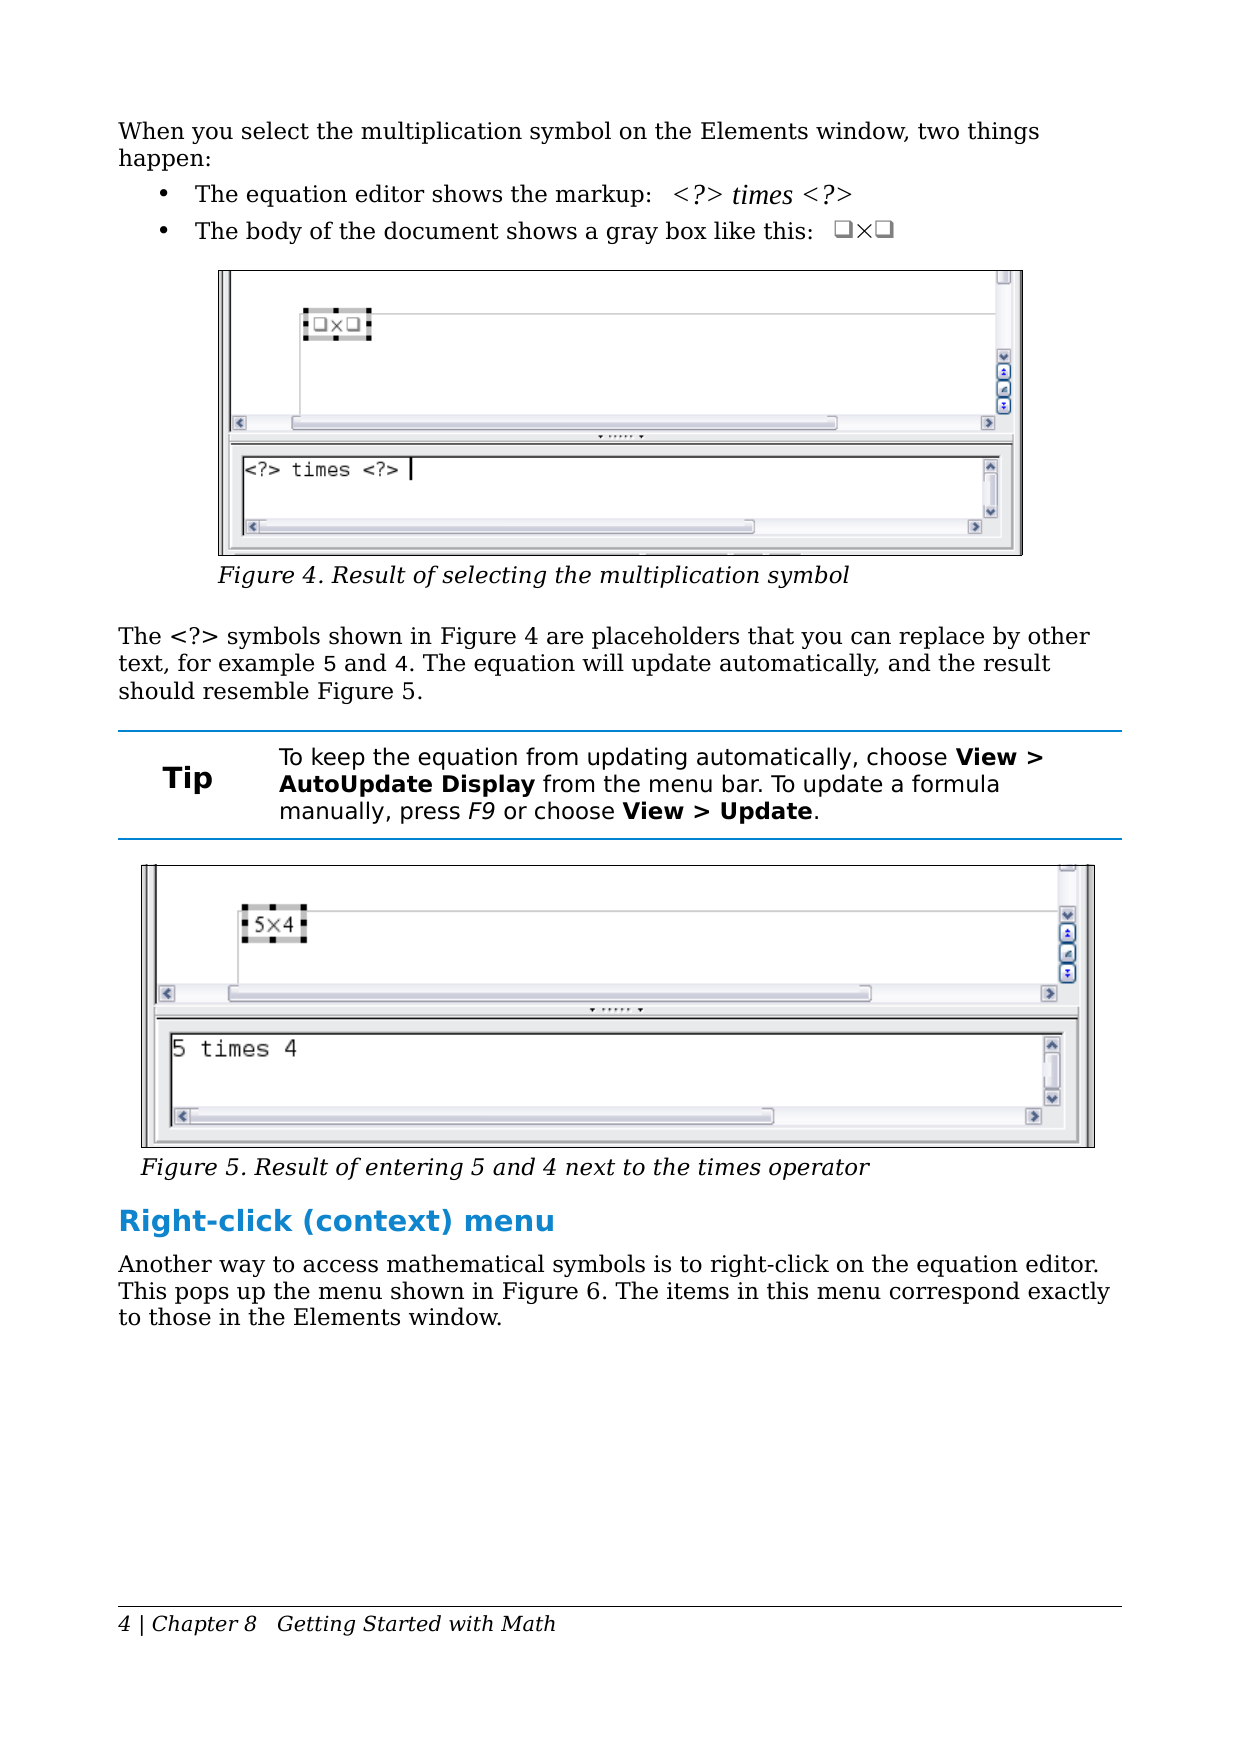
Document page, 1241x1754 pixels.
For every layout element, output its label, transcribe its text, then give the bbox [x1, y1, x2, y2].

subtitle Right-click (context) menu [118, 1205, 1122, 1239]
text Figure 4. Result of selecting the multiplication symbol [218, 562, 1022, 588]
table_header Tip [118, 732, 257, 838]
text The <?> symbols shown in Figure 4 are placeholders that you can replace by other text, for example 5 and 4. The equation will update automatically, and the result should resemble Figure 5. [118, 623, 1122, 704]
list When you select the multiplication symbol on the Elements window, two things happen: [118, 118, 1122, 171]
text Another way to access mathematical symbols is to right-click on the equation editor. This pops up the menu shown in Figure 6. The items in this menu correspond exactly to those in the Elements window. [118, 1251, 1122, 1331]
text Figure 5. Result of entering 5 and 4 next to the times operator [141, 1154, 1099, 1181]
table_header To keep the equation from updating automatically, choose View > AutoUpdate Display from the menu bar. To update a formula manually, press F9 or choose View > Update. [258, 732, 1122, 838]
list The equation editor shows the markup: [156, 178, 1122, 210]
picture [142, 866, 1094, 1147]
list The body of the document shows a gray box like this: [156, 216, 1122, 246]
picture [219, 271, 1022, 555]
